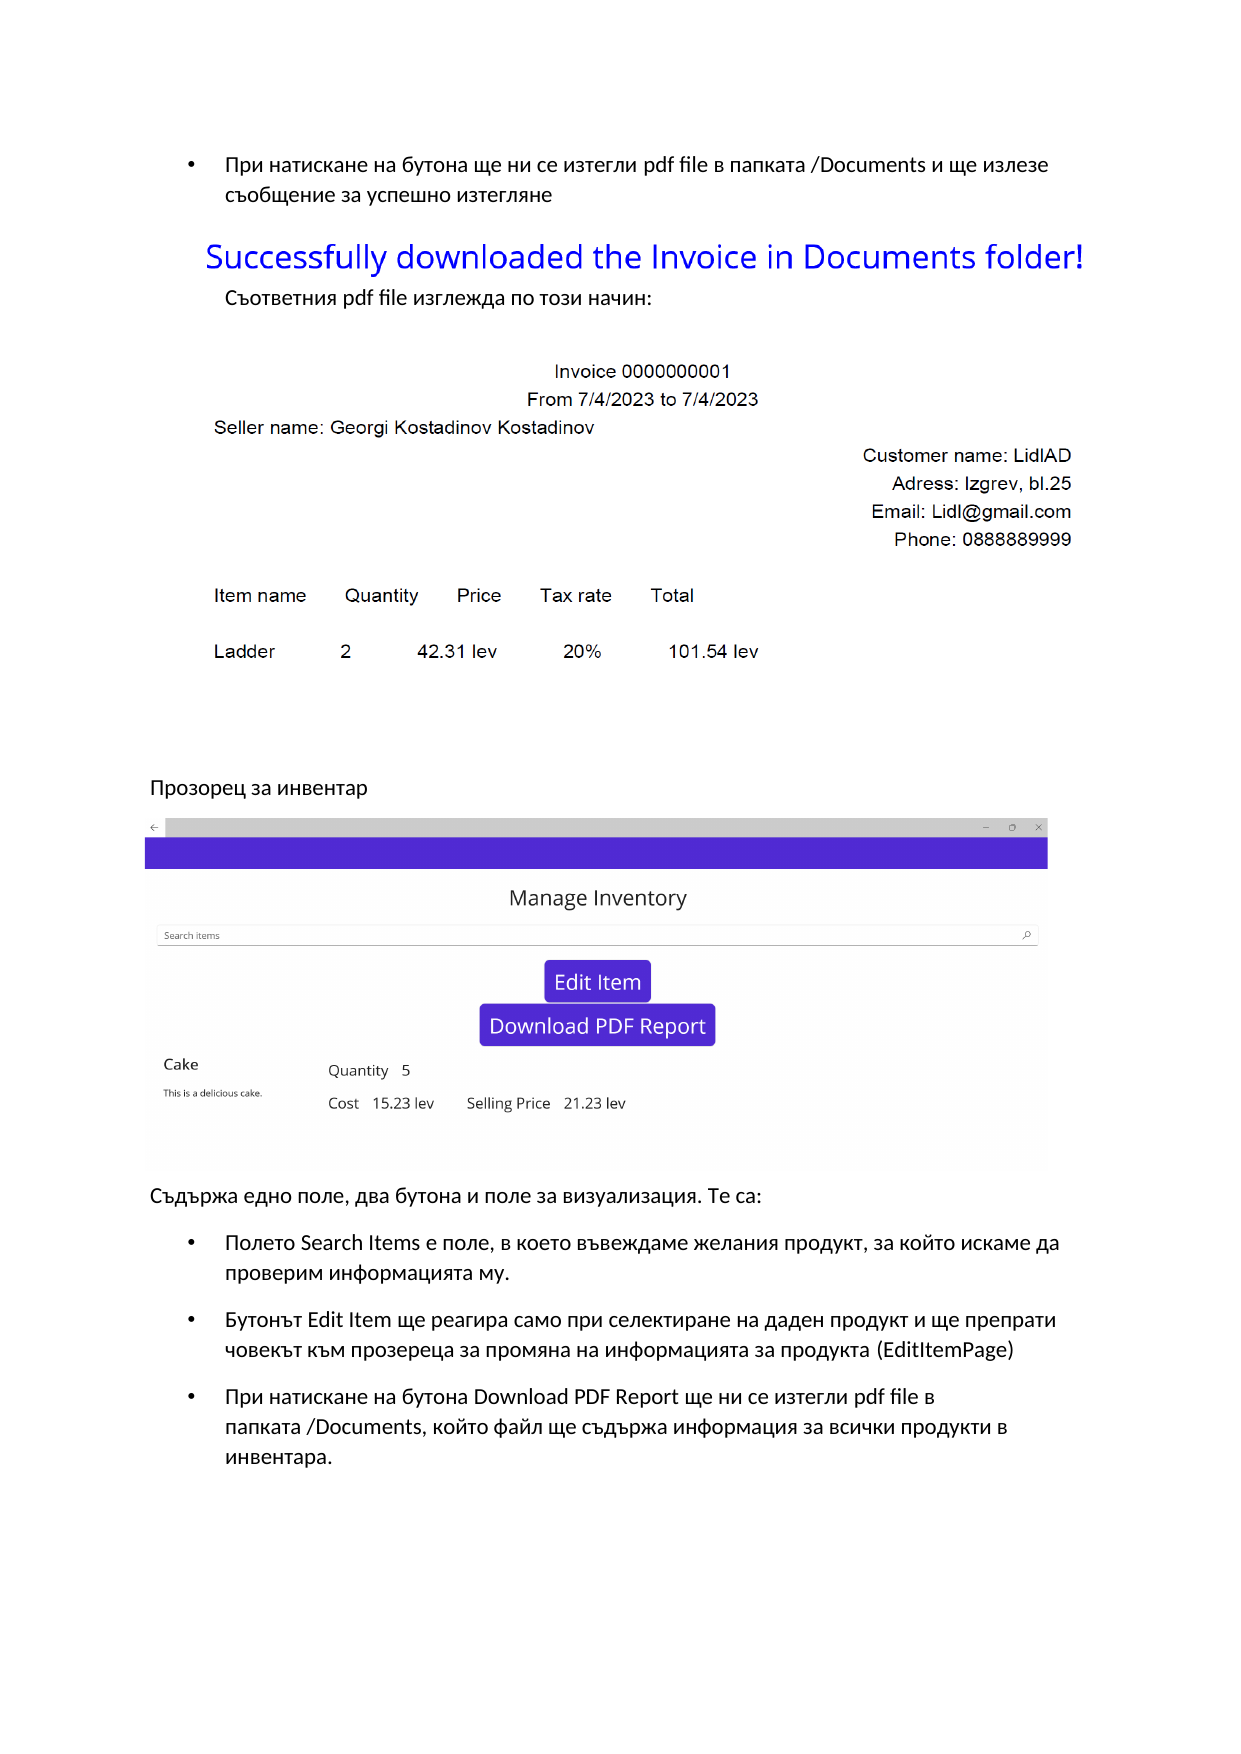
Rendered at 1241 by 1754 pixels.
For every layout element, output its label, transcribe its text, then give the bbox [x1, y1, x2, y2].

list При натискане на бутона Download PDF Report ще ни се изтегли pdf file в папката /Documents, който файл ще съдържа информация за всички продукти в инвентара. [187, 1382, 1090, 1470]
text Съдържа едно поле, два бутона и поле за визуализация. Те са: [150, 850, 1090, 1209]
picture [144, 818, 1048, 1171]
list Полето Search Items е поле, в което въвеждаме желания продукт, за който искаме да проверим информацията му. [187, 1228, 1090, 1286]
list [187, 727, 1090, 754]
list При натискане на бутона ще ни се изтегли pdf file в папката /Documents и ще излезе съобщение за успешно изтегляне Съответния pdf file изглежда по този начин: [187, 150, 1090, 335]
picture [192, 235, 1095, 283]
list Бутонът Edit Item ще реагира само при селектиране на даден продукт и ще препрати човекът към прозереца за промяна на информацията за продукта (EditItemPage) [187, 1305, 1090, 1363]
text Прозорец за инвентар [150, 773, 1090, 832]
picture [171, 335, 1112, 727]
